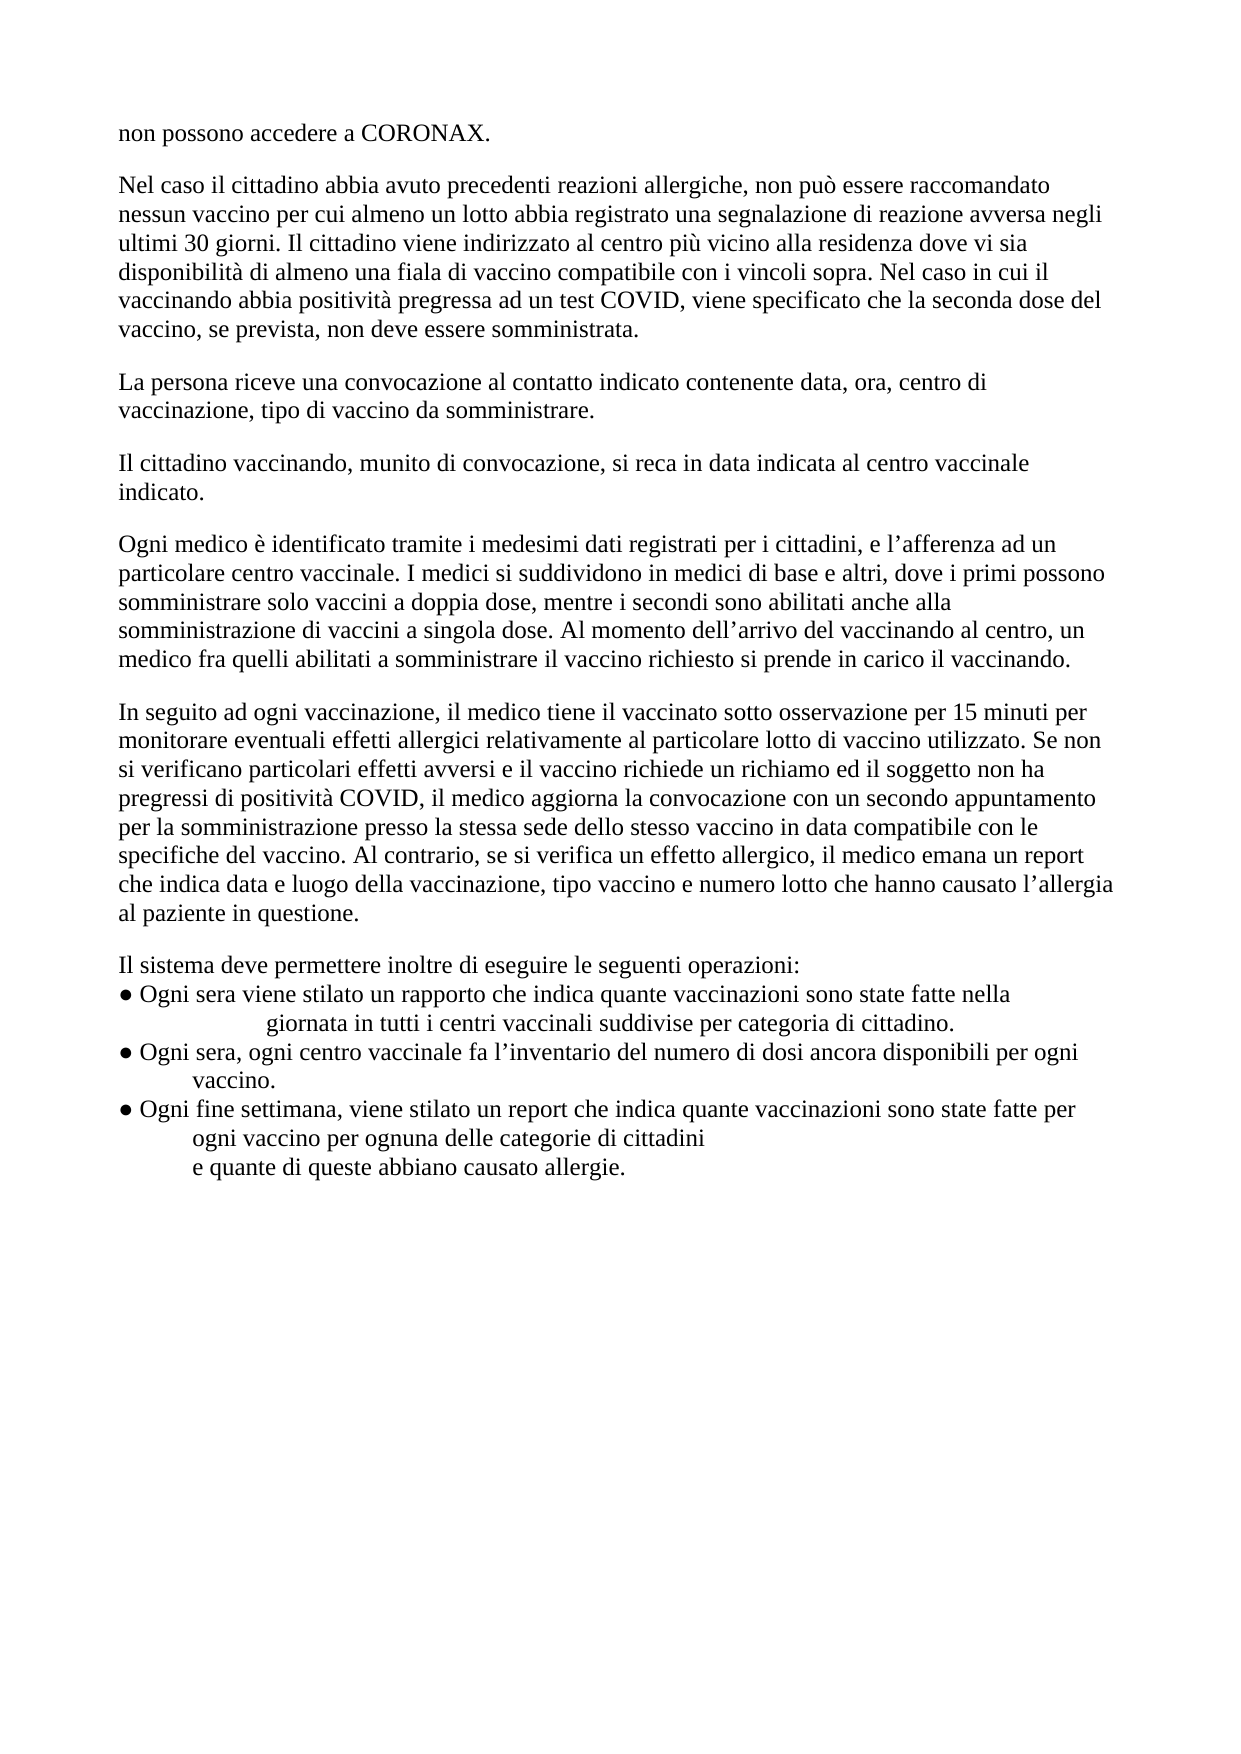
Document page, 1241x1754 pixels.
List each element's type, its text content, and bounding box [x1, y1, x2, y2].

text In seguito ad ogni vaccinazione, il medico tiene il vaccinato sotto osservazione per 15 minuti per monitorare eventuali effetti allergici relativamente al particolare lotto di vaccino utilizzato. Se non si verificano particolari effetti avversi e il vaccino richiede un richiamo ed il soggetto non ha pregressi di positività COVID, il medico aggiorna la convocazione con un secondo appuntamento per la somministrazione presso la stessa sede dello stesso vaccino in data compatibile con le specifiche del vaccino. Al contrario, se si verifica un effetto allergico, il medico emana un report che indica data e luogo della vaccinazione, tipo vaccino e numero lotto che hanno causato l’allergia al paziente in questione. [118, 697, 1122, 927]
text Il cittadino vaccinando, munito di convocazione, si reca in data indicata al centro vaccinale indicato. [118, 448, 1122, 506]
text Nel caso il cittadino abbia avuto precedenti reazioni allergiche, non può essere raccomandato nessun vaccino per cui almeno un lotto abbia registrato una segnalazione di reazione avversa negli ultimi 30 giorni. Il cittadino viene indirizzato al centro più vicino alla residenza dove vi sia disponibilità di almeno una fiala di vaccino compatibile con i vincoli sopra. Nel caso in cui il vaccinando abbia positività pregressa ad un test COVID, viene specificato che la seconda dose del vaccino, se prevista, non deve essere somministrata. [118, 171, 1122, 343]
text non possono accedere a CORONAX. [118, 118, 1122, 147]
text La persona riceve una convocazione al contatto indicato contenente data, ora, centro di vaccinazione, tipo di vaccino da somministrare. [118, 367, 1122, 424]
text Il sistema deve permettere inoltre di eseguire le seguenti operazioni: ● Ogni sera viene stilato un rapporto che indica quante vaccinazioni sono state fatte nella giornata in tutti i centri vaccinali suddivise per categoria di cittadino. ● Ogni sera, ogni centro vaccinale fa l’inventario del numero di dosi ancora disponibili per ogni vaccino. ● Ogni fine settimana, viene stilato un report che indica quante vaccinazioni sono state fatte per ogni vaccino per ognuna delle categorie di cittadini e quante di queste abbiano causato allergie. [118, 951, 1122, 1181]
text Ogni medico è identificato tramite i medesimi dati registrati per i cittadini, e l’afferenza ad un particolare centro vaccinale. I medici si suddividono in medici di base e altri, dove i primi possono somministrare solo vaccini a doppia dose, mentre i secondi sono abilitati anche alla somministrazione di vaccini a singola dose. Al momento dell’arrivo del vaccinando al centro, un medico fra quelli abilitati a somministrare il vaccino richiesto si prende in carico il vaccinando. [118, 529, 1122, 673]
